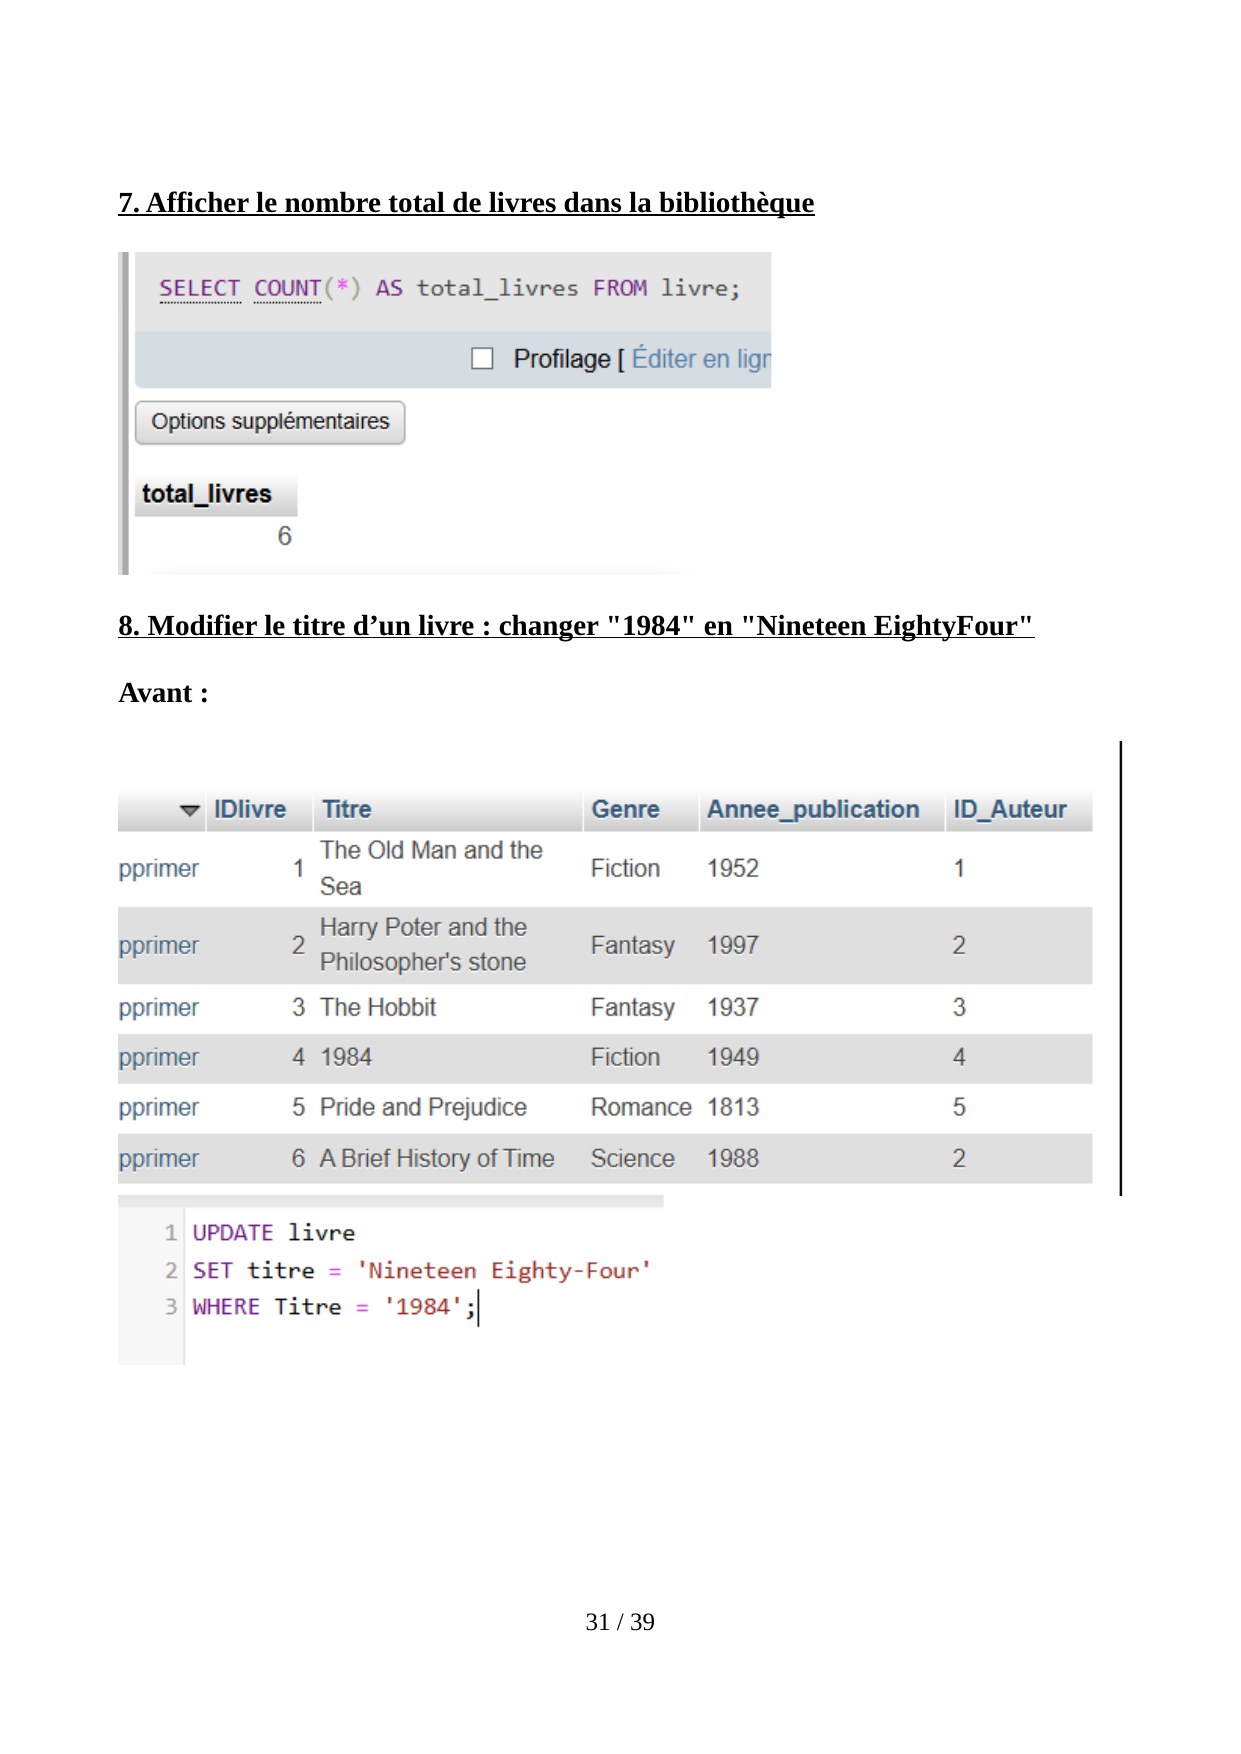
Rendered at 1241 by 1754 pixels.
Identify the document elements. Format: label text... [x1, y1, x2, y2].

text Avant : [118, 675, 1122, 708]
picture [118, 252, 772, 575]
text 8. Modifier le titre d’un livre : changer "1984" en "Nineteen EightyFour" [118, 608, 1122, 641]
text 7. Afficher le nombre total de livres dans la bibliothèque [118, 185, 1122, 219]
picture [118, 741, 1123, 1365]
